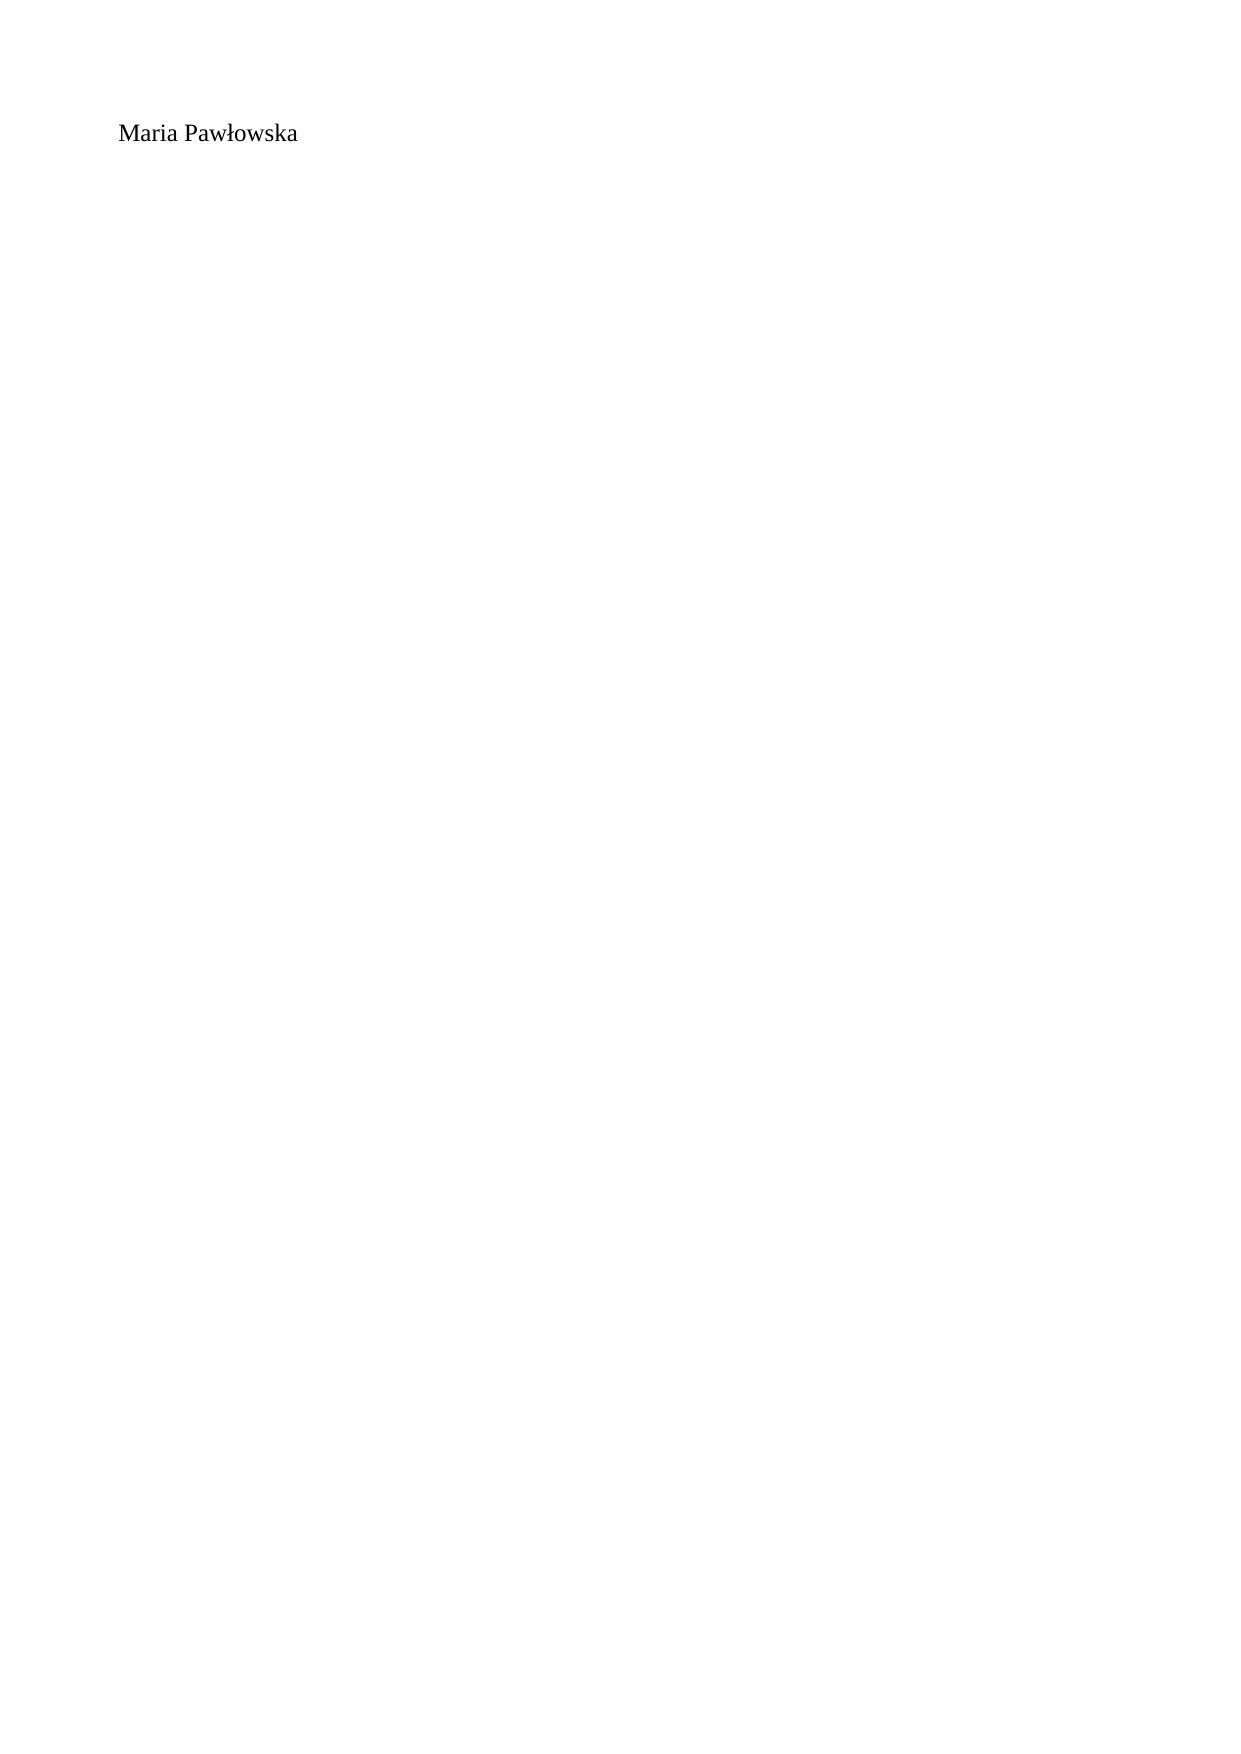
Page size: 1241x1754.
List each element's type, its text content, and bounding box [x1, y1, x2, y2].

text Maria Pawłowska [118, 118, 1122, 147]
